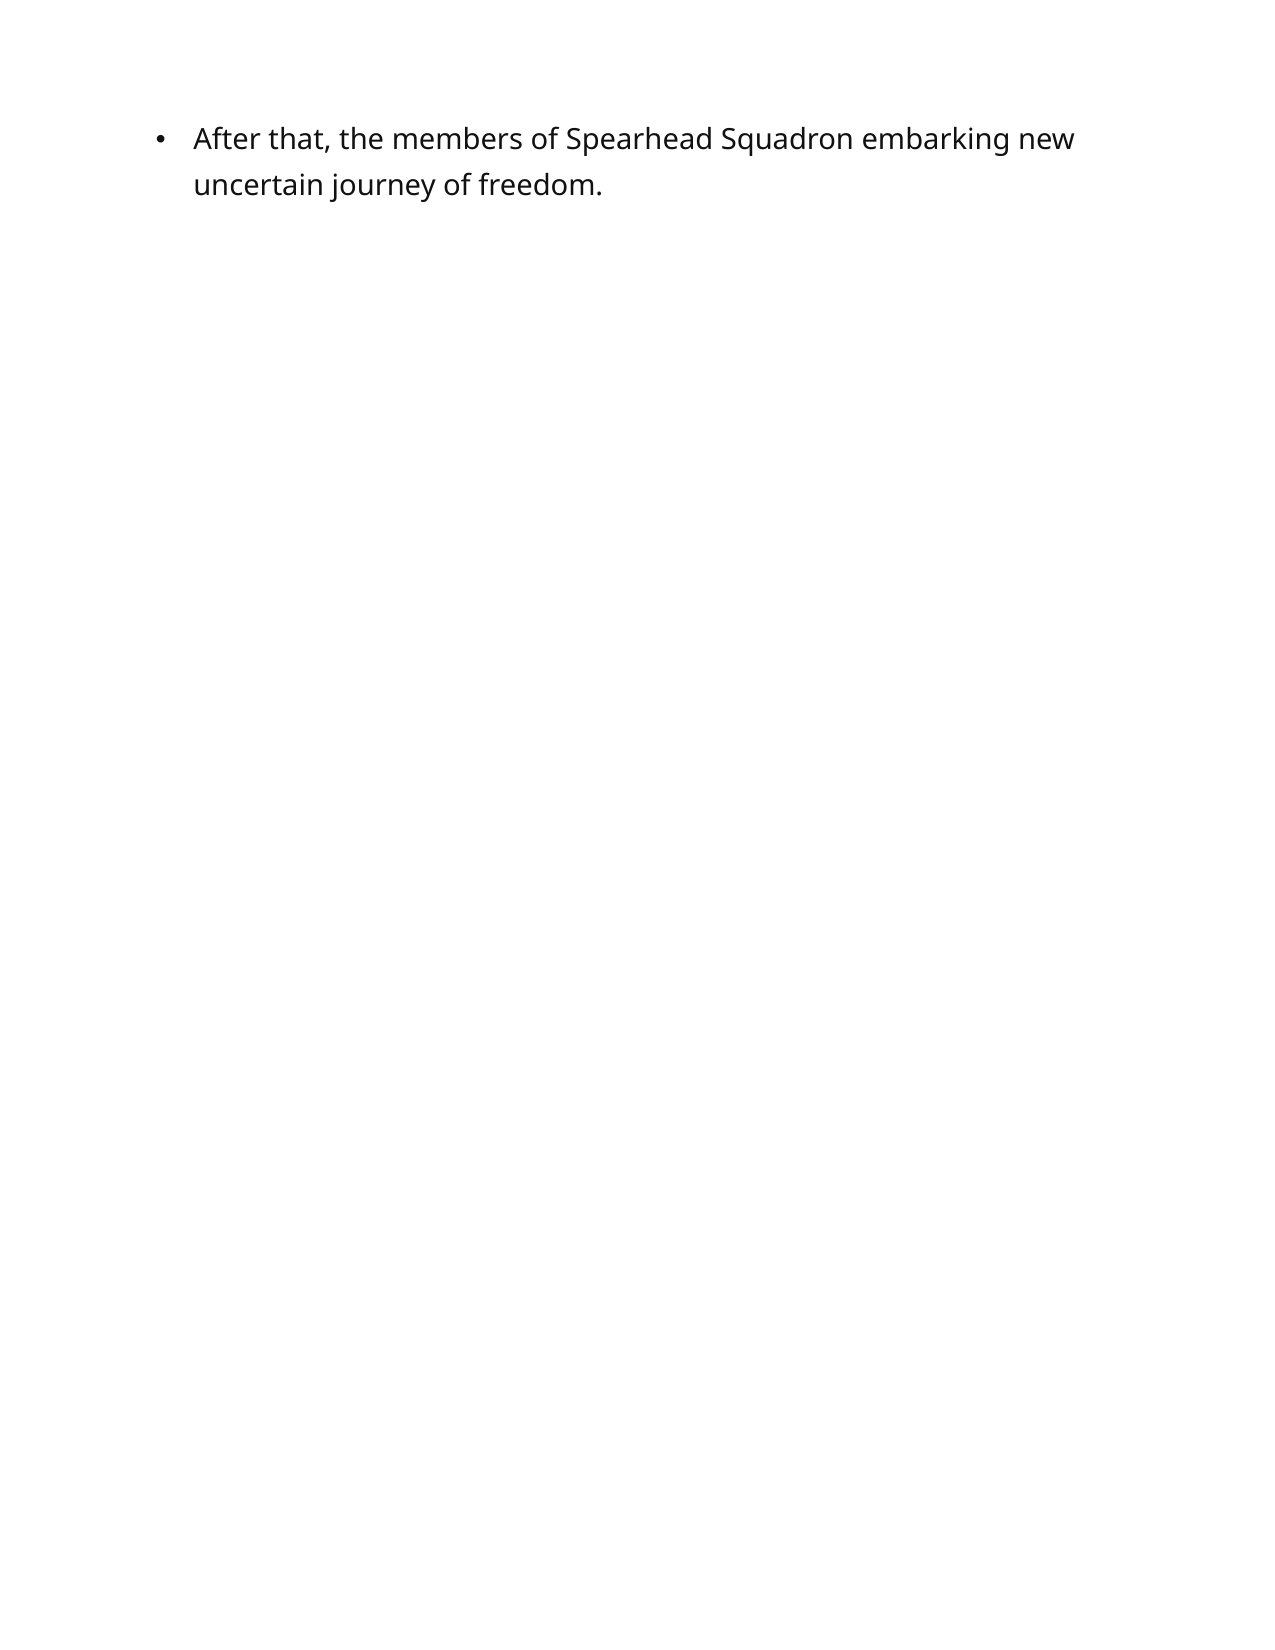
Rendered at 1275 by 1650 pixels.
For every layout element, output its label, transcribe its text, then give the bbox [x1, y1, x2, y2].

list After that, the members of Spearhead Squadron embarking new uncertain journey of freedom. [156, 118, 1157, 203]
list ­ [121, 365, 1154, 424]
